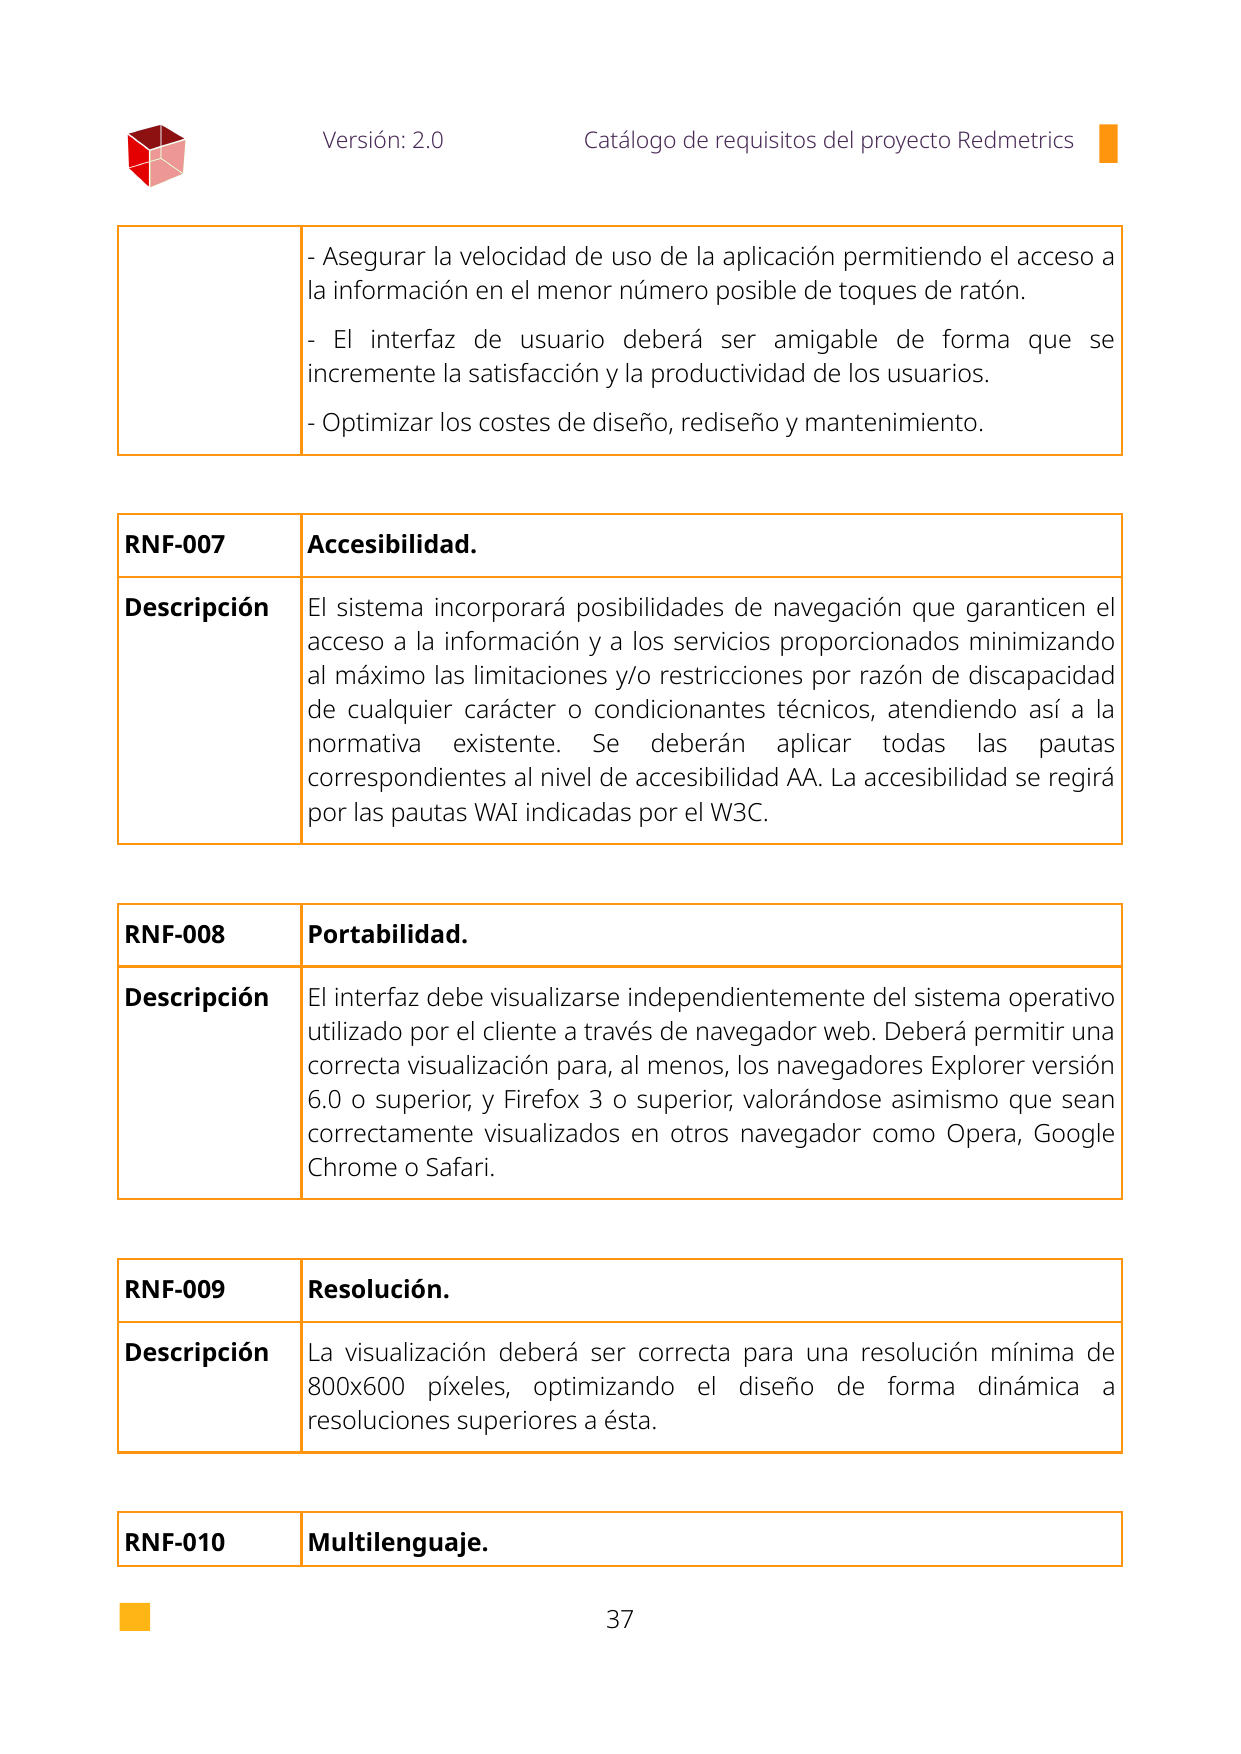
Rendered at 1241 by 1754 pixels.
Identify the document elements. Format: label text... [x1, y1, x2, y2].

table_cell - Asegurar la velocidad de uso de la aplicación permitiendo el acceso a la información en el menor número posible de toques de ratón. - El interfaz de usuario deberá ser amigable de forma que se incremente la satisfacción y la productividad de los usuarios. - Optimizar los costes de diseño, rediseño y mantenimiento. [303, 227, 1121, 453]
table_cell [119, 227, 300, 453]
table_cell Descripción [119, 578, 300, 843]
table_cell Descripción [119, 968, 300, 1198]
table_cell Descripción [119, 1323, 300, 1451]
table_header Resolución. [303, 1260, 1121, 1321]
table_header RNF-008 [119, 905, 300, 965]
table_header RNF-010 [119, 1513, 300, 1565]
table_header RNF-009 [119, 1260, 300, 1321]
picture [123, 123, 189, 189]
table_header Accesibilidad. [303, 515, 1121, 576]
table_cell El sistema incorporará posibilidades de navegación que garanticen el acceso a la información y a los servicios proporcionados minimizando al máximo las limitaciones y/o restricciones por razón de discapacidad de cualquier carácter o condicionantes técnicos, atendiendo así a la normativa existente. Se deberán aplicar todas las pautas correspondientes al nivel de accesibilidad AA. La accesibilidad se regirá por las pautas WAI indicadas por el W3C. [303, 578, 1121, 843]
table_header RNF-007 [119, 515, 300, 576]
table_header Portabilidad. [303, 905, 1121, 965]
table_cell La visualización deberá ser correcta para una resolución mínima de 800x600 píxeles, optimizando el diseño de forma dinámica a resoluciones superiores a ésta. [303, 1323, 1121, 1451]
table_cell El interfaz debe visualizarse independientemente del sistema operativo utilizado por el cliente a través de navegador web. Deberá permitir una correcta visualización para, al menos, los navegadores Explorer versión 6.0 o superior, y Firefox 3 o superior, valorándose asimismo que sean correctamente visualizados en otros navegador como Opera, Google Chrome o Safari. [303, 968, 1121, 1198]
table_header Multilenguaje. [303, 1513, 1121, 1565]
